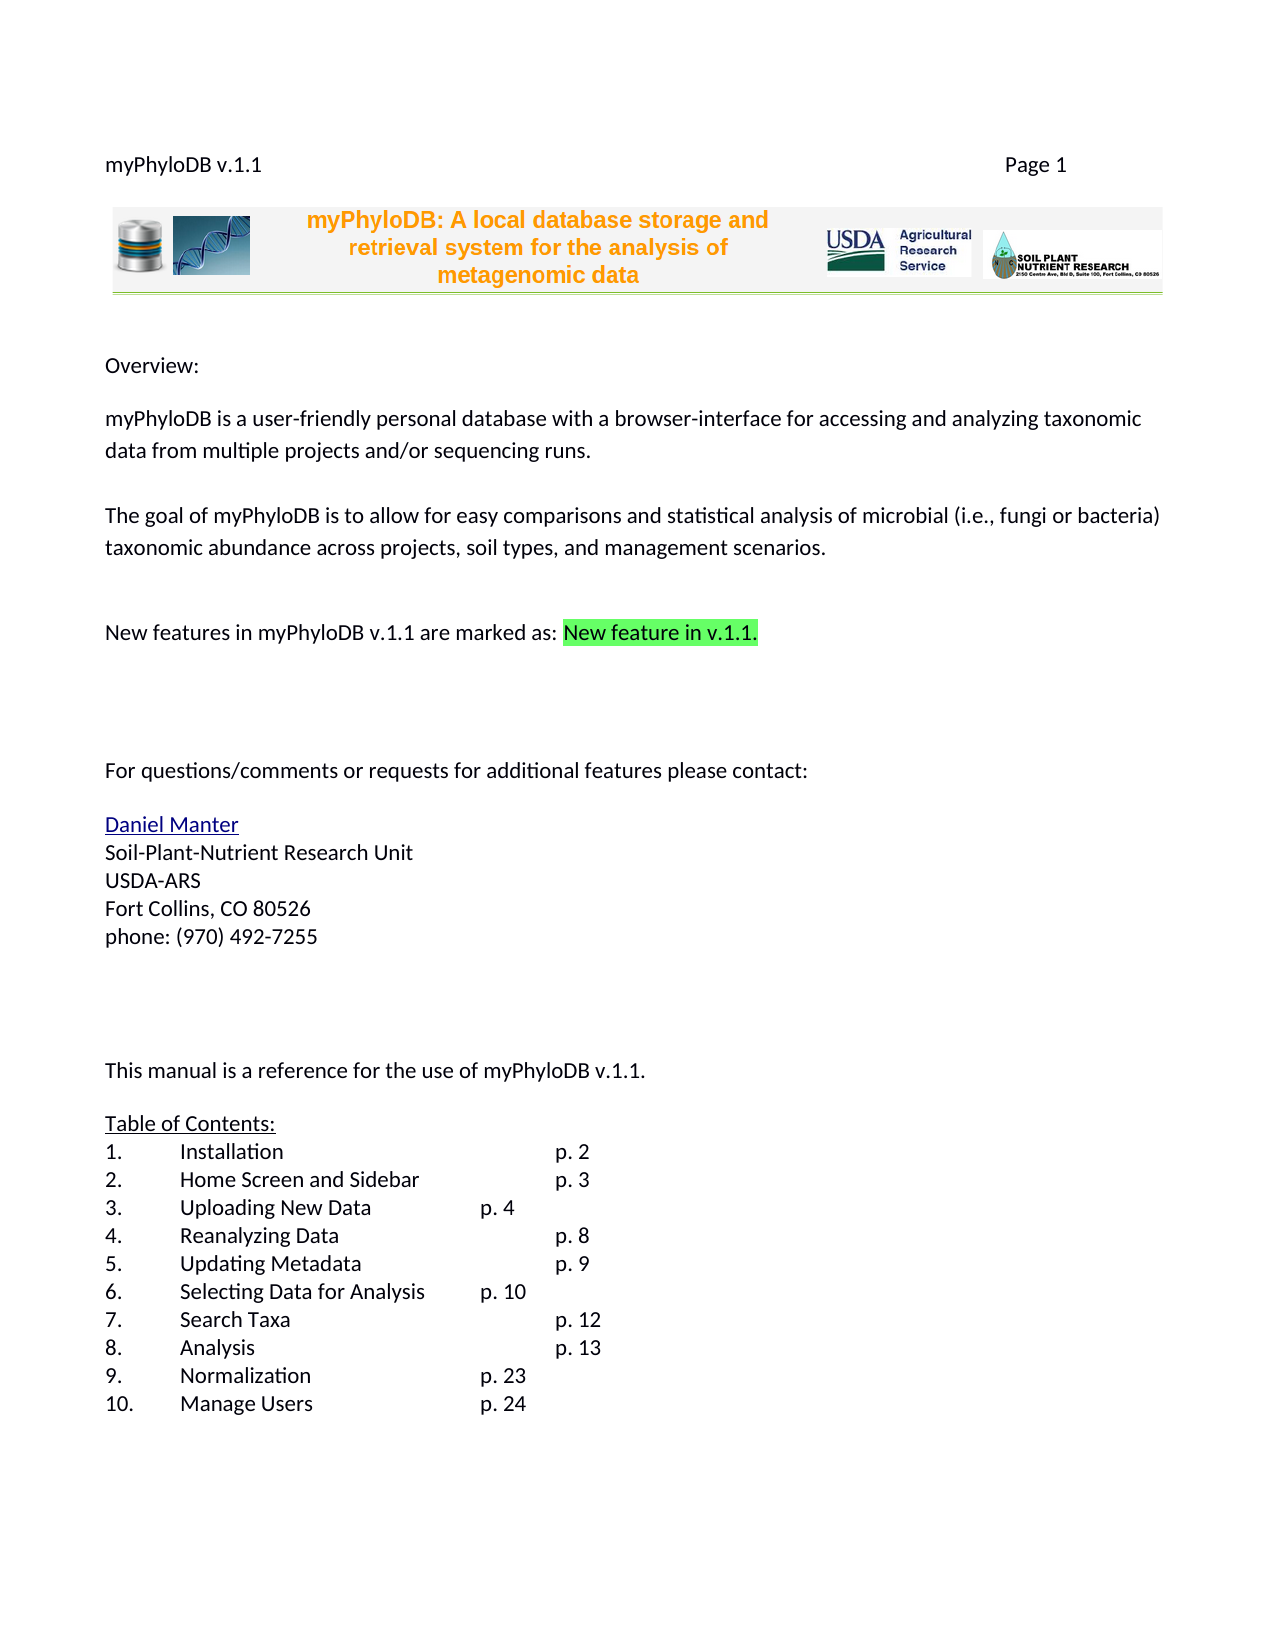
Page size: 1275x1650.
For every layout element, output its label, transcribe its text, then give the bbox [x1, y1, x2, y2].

text For questions/comments or requests for additional features please contact: [105, 724, 1170, 785]
list Uploading New Data p. 4 [105, 1193, 1170, 1221]
list Home Screen and Sidebar p. 3 [105, 1165, 1170, 1193]
list Manage Users p. 24 [105, 1389, 1170, 1417]
text Daniel Manter [105, 810, 1170, 838]
list Search Taxa p. 12 [105, 1305, 1170, 1333]
text Soil-Plant-Nutrient Research Unit [105, 838, 1170, 866]
list Installation p. 2 [105, 1137, 1170, 1165]
list Analysis p. 13 [105, 1333, 1170, 1361]
picture [112, 207, 1163, 295]
text Overview: [105, 351, 1170, 379]
list Updating Metadata p. 9 [105, 1249, 1170, 1277]
text New features in myPhyloDB v.1.1 are marked as: New feature in v.1.1. [105, 618, 1170, 646]
text Table of Contents: [105, 1109, 1170, 1137]
text USDA-ARS [105, 866, 1170, 894]
list Normalization p. 23 [105, 1361, 1170, 1389]
text This manual is a reference for the use of myPhyloDB v.1.1. [105, 1056, 1170, 1084]
text Fort Collins, CO 80526 [105, 894, 1170, 922]
list Selecting Data for Analysis p. 10 [105, 1277, 1170, 1305]
list Reanalyzing Data p. 8 [105, 1221, 1170, 1249]
text myPhyloDB is a user-friendly personal database with a browser-interface for accessing and analyzing taxonomic data from multiple projects and/or sequencing runs. The goal of myPhyloDB is to allow for easy comparisons and statistical analysis of microbial (i.e., fungi or bacteria) taxonomic abundance across projects, soil types, and management scenarios. [105, 404, 1170, 593]
text phone: (970) 492-7255 [105, 922, 1170, 950]
